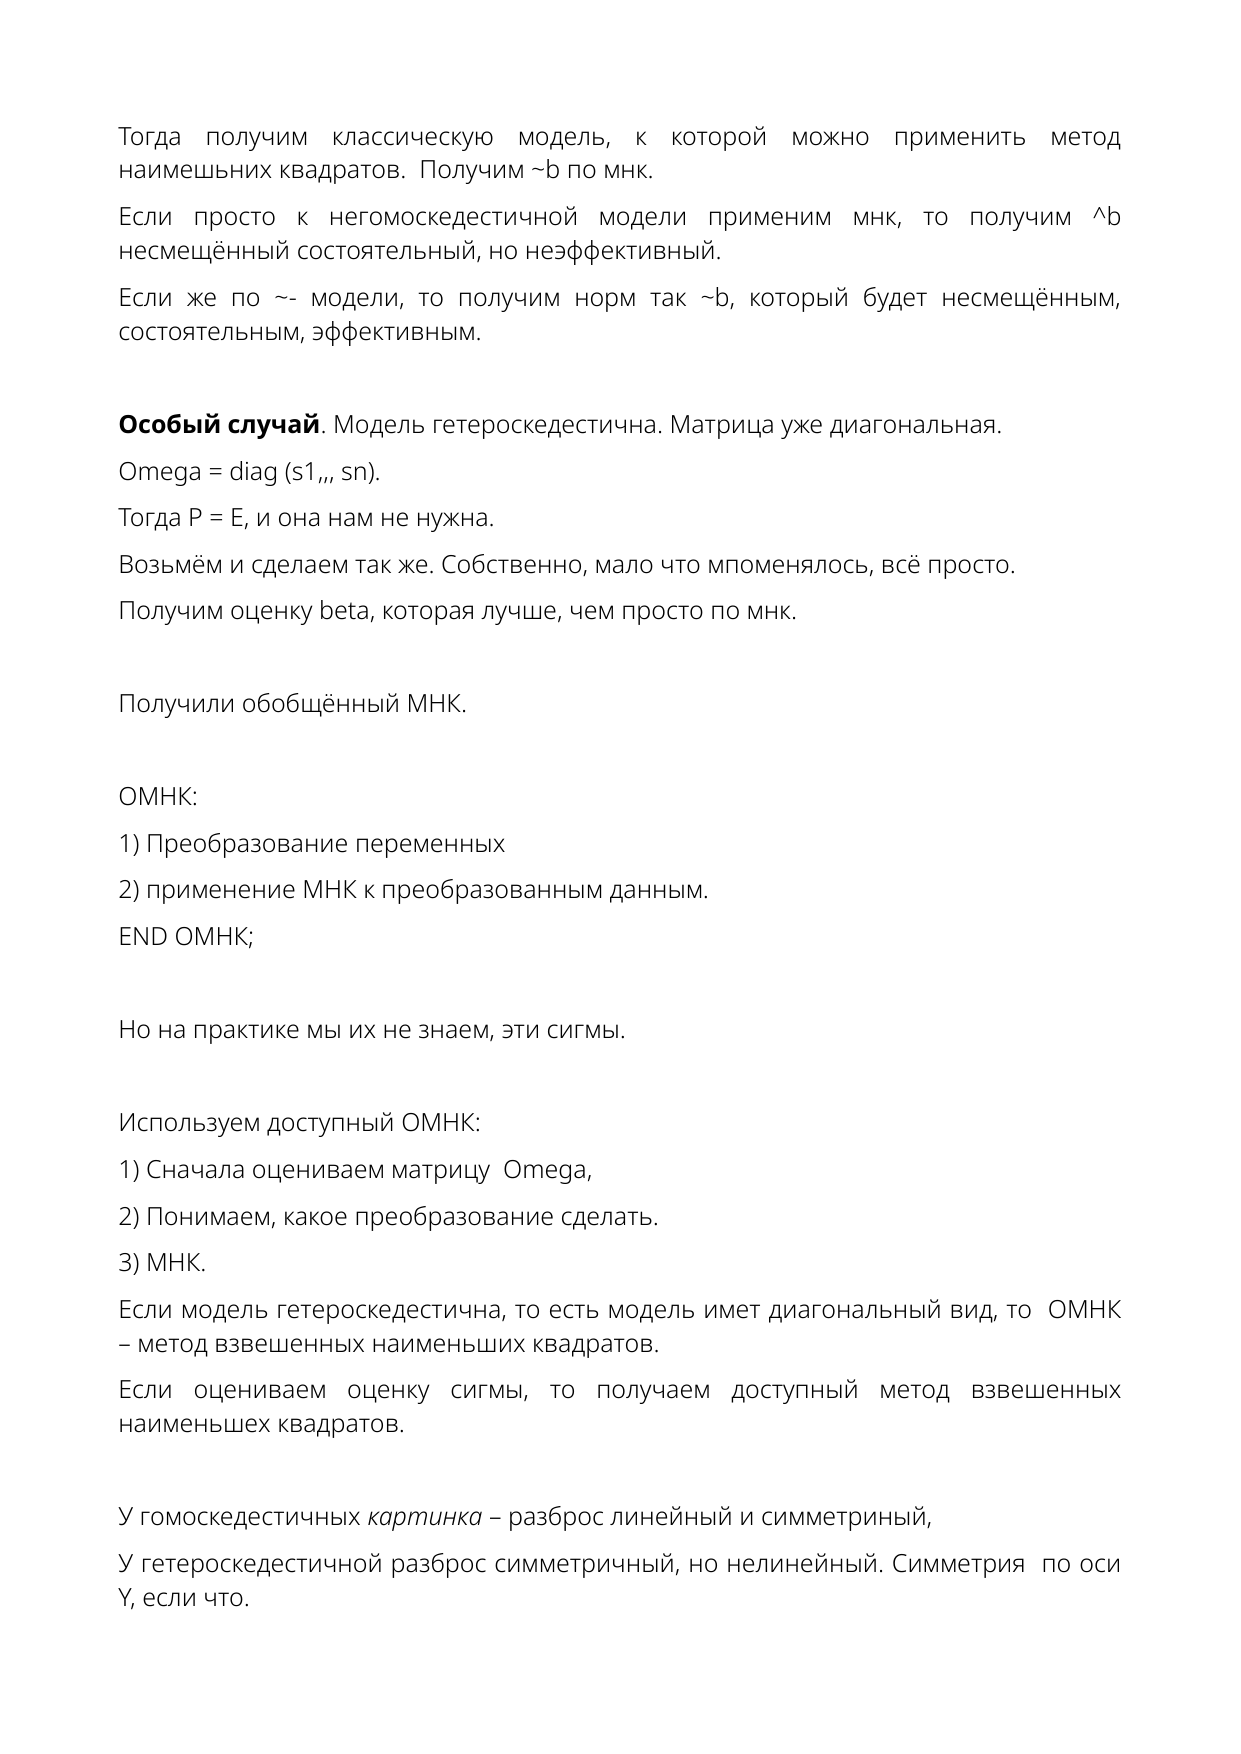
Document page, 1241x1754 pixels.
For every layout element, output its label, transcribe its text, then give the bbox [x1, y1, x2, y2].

text END ОМНК; [118, 919, 1122, 953]
text Omega = diag (s1,,, sn). [118, 453, 1122, 487]
text 3) МНК. [118, 1245, 1122, 1279]
text Тогда получим классическую модель, к которой можно применить метод наимешьних квадратов. Получим ~b по мнк. [118, 118, 1122, 186]
text Если же по ~- модели, то получим норм так ~b, который будет несмещённым, состоятельным, эффективным. [118, 279, 1122, 347]
text Если просто к негомоскедестичной модели применим мнк, то получим ^b несмещённый состоятельный, но неэффективный. [118, 199, 1122, 267]
text Получим оценку beta, которая лучше, чем просто по мнк. [118, 593, 1122, 627]
text ОМНК: [118, 779, 1122, 813]
text У гомоскедестичных картинка – разброс линейный и симметриный, [118, 1499, 1122, 1533]
text Но на практике мы их не знаем, эти сигмы. [118, 1012, 1122, 1046]
text Используем доступный ОМНК: [118, 1105, 1122, 1139]
text 2) применение МНК к преобразованным данным. [118, 872, 1122, 906]
text 2) Понимаем, какое преобразование сделать. [118, 1198, 1122, 1232]
text Если модель гетероскедестична, то есть модель имет диагональный вид, то ОМНК – метод взвешенных наименьших квадратов. [118, 1291, 1122, 1359]
text Если оцениваем оценку сигмы, то получаем доступный метод взвешенных наименьшех квадратов. [118, 1372, 1122, 1440]
text 1) Сначала оцениваем матрицу Omega, [118, 1152, 1122, 1186]
text Особый случай. Модель гетероскедестична. Матрица уже диагональная. [118, 407, 1122, 441]
text Возьмём и сделаем так же. Собственно, мало что мпоменялось, всё просто. [118, 546, 1122, 580]
text 1) Преобразование переменных [118, 826, 1122, 860]
text Получили обобщённый МНК. [118, 686, 1122, 720]
text Тогда P = E, и она нам не нужна. [118, 500, 1122, 534]
text У гетероскедестичной разброс симметричный, но нелинейный. Симметрия по оси Y, если что. [118, 1546, 1122, 1614]
